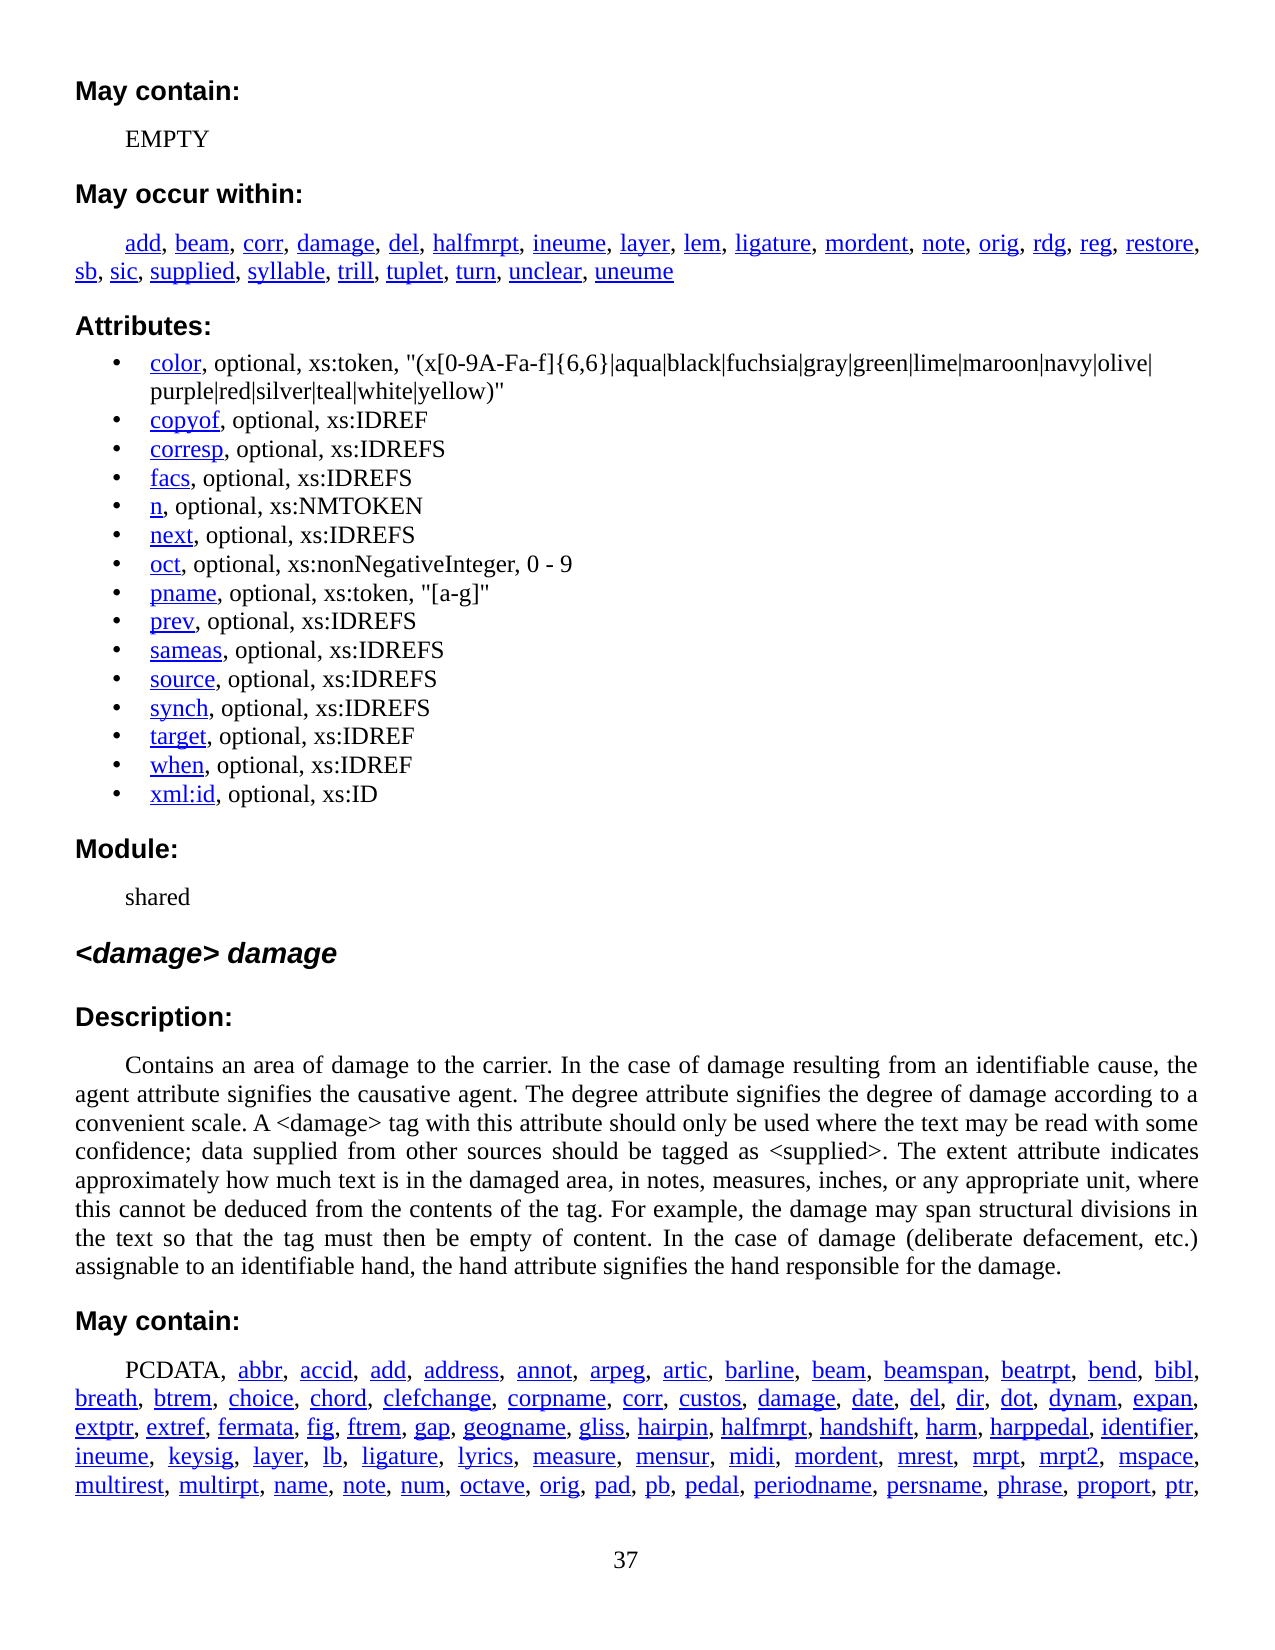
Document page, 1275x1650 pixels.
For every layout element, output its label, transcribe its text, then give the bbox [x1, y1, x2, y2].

subtitle May contain: [75, 1305, 1200, 1336]
subtitle Description: [75, 1001, 1200, 1032]
text add, beam, corr, damage, del, halfmrpt, ineume, layer, lem, ligature, mordent, note, orig, rdg, reg, restore, sb, sic, supplied, syllable, trill, tuplet, turn, unclear, uneume [75, 228, 1200, 285]
text PCDATA, abbr, accid, add, address, annot, arpeg, artic, barline, beam, beamspan, beatrpt, bend, bibl, breath, btrem, choice, chord, clefchange, corpname, corr, custos, damage, date, del, dir, dot, dynam, expan, extptr, extref, fermata, fig, ftrem, gap, geogname, gliss, hairpin, halfmrpt, handshift, harm, harppedal, identifier, ineume, keysig, layer, lb, ligature, lyrics, measure, mensur, midi, mordent, mrest, mrpt, mrpt2, mspace, multirest, multirpt, name, note, num, octave, orig, pad, pb, pedal, periodname, persname, phrase, proport, ptr, [75, 1355, 1200, 1498]
subtitle May occur within: [75, 178, 1200, 209]
subtitle <damage> damage [75, 936, 1200, 969]
subtitle Attributes: [75, 310, 1200, 341]
list n, optional, xs:NMTOKEN [112, 491, 1200, 520]
text Contains an area of damage to the carrier. In the case of damage resulting from an identifiable cause, the agent attribute signifies the causative agent. The degree attribute signifies the degree of damage according to a convenient scale. A <damage> tag with this attribute should only be used where the text may be read with some confidence; data supplied from other sources should be tagged as <supplied>. The extent attribute indicates approximately how much text is in the damaged area, in notes, measures, inches, or any appropriate unit, where this cannot be deduced from the contents of the tag. For example, the damage may span structural divisions in the text so that the tag must then be empty of content. In the case of damage (deliberate defacement, etc.) assignable to an identifiable hand, the hand attribute signifies the hand responsible for the damage. [75, 1050, 1200, 1280]
list copyof, optional, xs:IDREF [112, 405, 1200, 434]
list synch, optional, xs:IDREFS [112, 693, 1200, 721]
subtitle Module: [75, 833, 1200, 864]
list sameas, optional, xs:IDREFS [112, 635, 1200, 664]
list when, optional, xs:IDREF [112, 750, 1200, 779]
list target, optional, xs:IDREF [112, 721, 1200, 750]
text shared [75, 882, 1200, 911]
list facs, optional, xs:IDREFS [112, 463, 1200, 491]
list color, optional, xs:token, "(x[0-9A-Fa-f]{6,6}|aqua|black|fuchsia|gray|green|lime|maroon|navy|olive|purple|red|silver|teal|white|yellow)" [112, 348, 1200, 405]
list corresp, optional, xs:IDREFS [112, 434, 1200, 463]
list source, optional, xs:IDREFS [112, 664, 1200, 693]
text EMPTY [75, 124, 1200, 153]
subtitle May contain: [75, 75, 1200, 106]
list next, optional, xs:IDREFS [112, 520, 1200, 549]
list oct, optional, xs:nonNegativeInteger, 0 - 9 [112, 549, 1200, 578]
list prev, optional, xs:IDREFS [112, 606, 1200, 635]
list xml:id, optional, xs:ID [112, 779, 1200, 808]
list pname, optional, xs:token, "[a-g]" [112, 578, 1200, 606]
